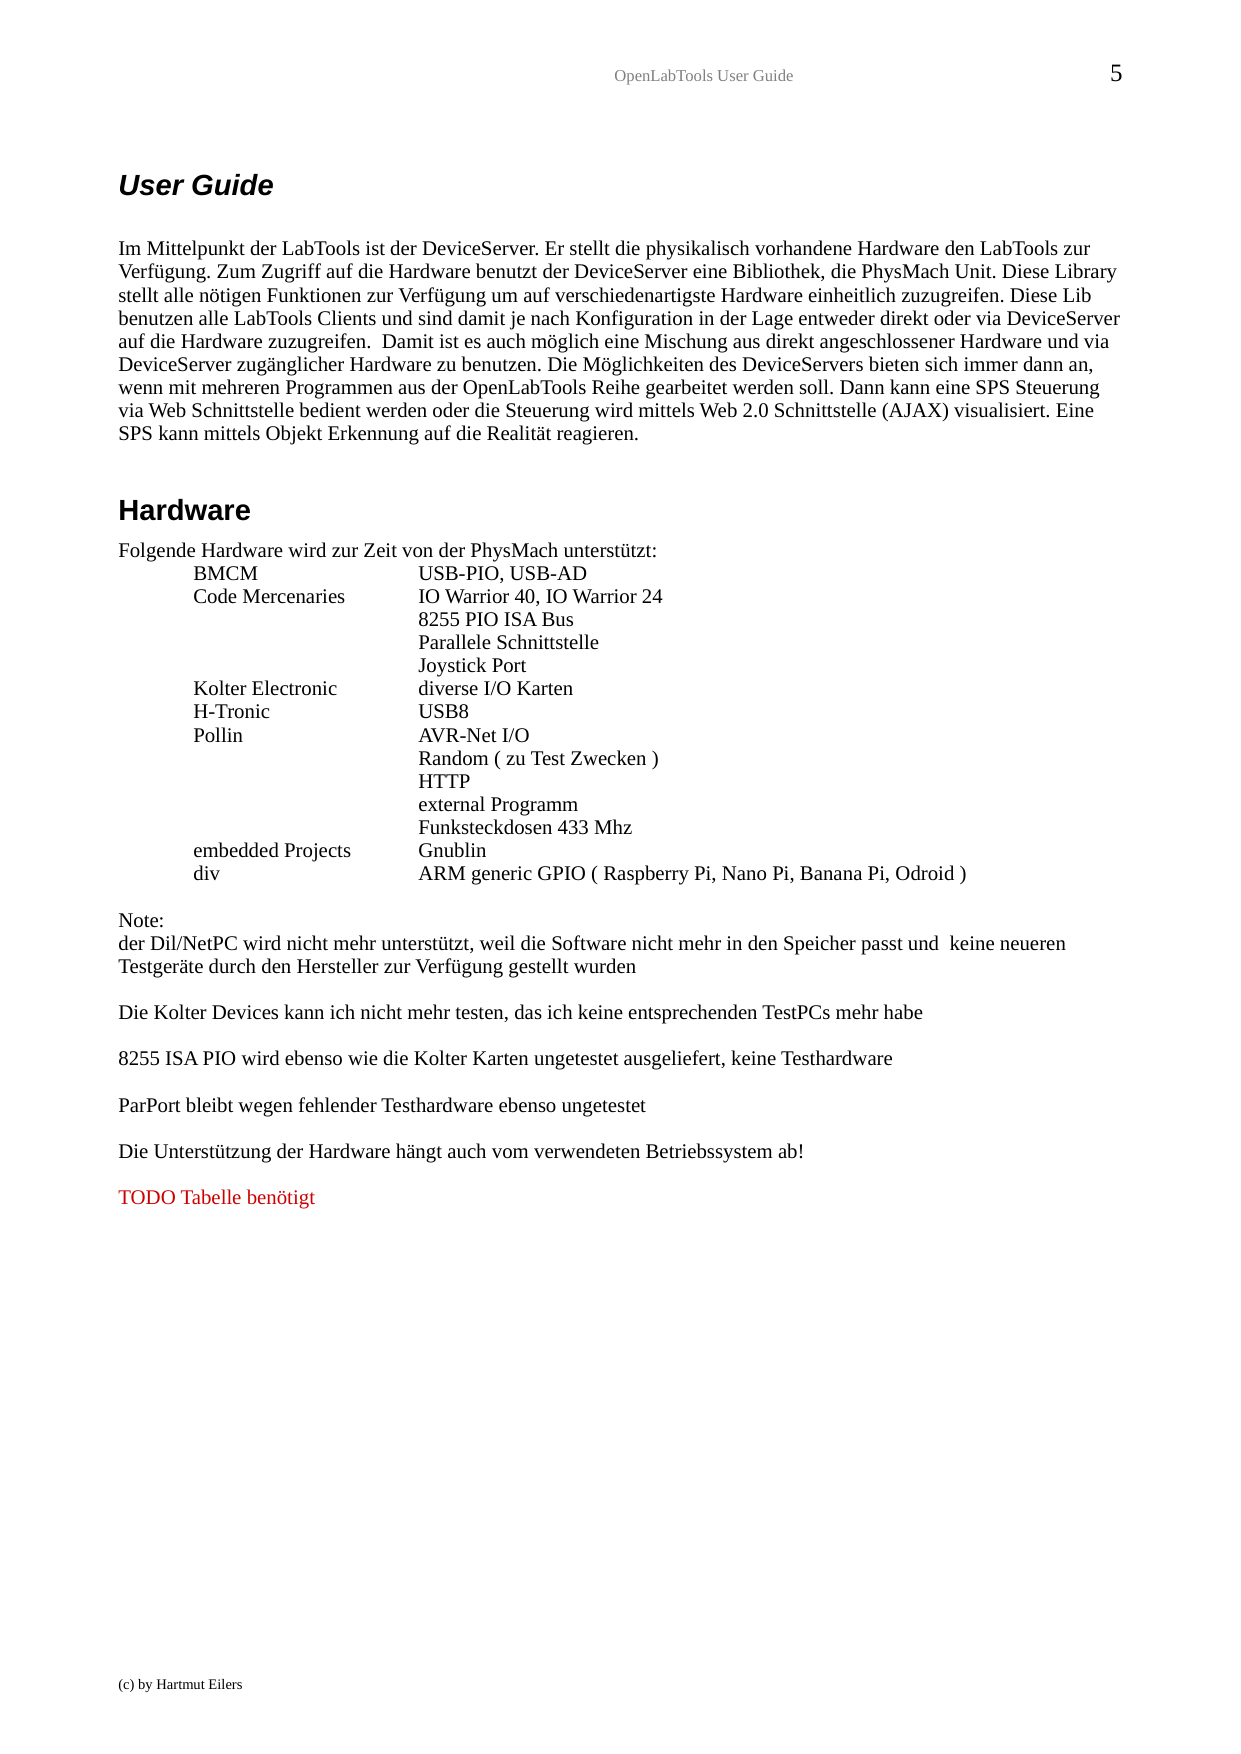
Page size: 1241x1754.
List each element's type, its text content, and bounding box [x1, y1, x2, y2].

text 8255 PIO ISA Bus [118, 608, 1122, 631]
text BMCM USB-PIO, USB-AD [118, 562, 1122, 585]
text Im Mittelpunkt der LabTools ist der DeviceServer. Er stellt die physikalisch vorhandene Hardware den LabTools zur Verfügung. Zum Zugriff auf die Hardware benutzt der DeviceServer eine Bibliothek, die PhysMach Unit. Diese Library stellt alle nötigen Funktionen zur Verfügung um auf verschiedenartigste Hardware einheitlich zuzugreifen. Diese Lib benutzen alle LabTools Clients und sind damit je nach Konfiguration in der Lage entweder direkt oder via DeviceServer auf die Hardware zuzugreifen. Damit ist es auch möglich eine Mischung aus direkt angeschlossener Hardware und via DeviceServer zugänglicher Hardware zu benutzen. Die Möglichkeiten des DeviceServers bieten sich immer dann an, wenn mit mehreren Programmen aus der OpenLabTools Reihe gearbeitet werden soll. Dann kann eine SPS Steuerung via Web Schnittstelle bedient werden oder die Steuerung wird mittels Web 2.0 Schnittstelle (AJAX) visualisiert. Eine SPS kann mittels Objekt Erkennung auf die Realität reagieren. [118, 237, 1122, 445]
text TODO Tabelle benötigt [118, 1186, 1122, 1209]
text Code Mercenaries IO Warrior 40, IO Warrior 24 [118, 585, 1122, 608]
text Note: [118, 908, 1122, 932]
text HTTP [118, 770, 1122, 793]
text Joystick Port [118, 654, 1122, 677]
text embedded Projects Gnublin [118, 839, 1122, 862]
subtitle Hardware [118, 493, 1122, 526]
text div ARM generic GPIO ( Raspberry Pi, Nano Pi, Banana Pi, Odroid ) [118, 862, 1122, 885]
text ParPort bleibt wegen fehlender Testhardware ebenso ungetestet [118, 1093, 1122, 1117]
text Die Kolter Devices kann ich nicht mehr testen, das ich keine entsprechenden TestPCs mehr habe [118, 1001, 1122, 1024]
text Random ( zu Test Zwecken ) [118, 747, 1122, 770]
subtitle User Guide [118, 169, 1122, 202]
text Pollin AVR-Net I/O [118, 723, 1122, 747]
text Die Unterstützung der Hardware hängt auch vom verwendeten Betriebssystem ab! [118, 1140, 1122, 1163]
text H-Tronic USB8 [118, 700, 1122, 723]
text Parallele Schnittstelle [118, 631, 1122, 654]
text Folgende Hardware wird zur Zeit von der PhysMach unterstützt: [118, 538, 1122, 562]
text 8255 ISA PIO wird ebenso wie die Kolter Karten ungetestet ausgeliefert, keine Testhardware [118, 1047, 1122, 1070]
text Testgeräte durch den Hersteller zur Verfügung gestellt wurden [118, 955, 1122, 978]
text der Dil/NetPC wird nicht mehr unterstützt, weil die Software nicht mehr in den Speicher passt und keine neueren [118, 932, 1122, 955]
text Kolter Electronic diverse I/O Karten [118, 677, 1122, 700]
text Funksteckdosen 433 Mhz [118, 816, 1122, 839]
text external Programm [118, 793, 1122, 816]
